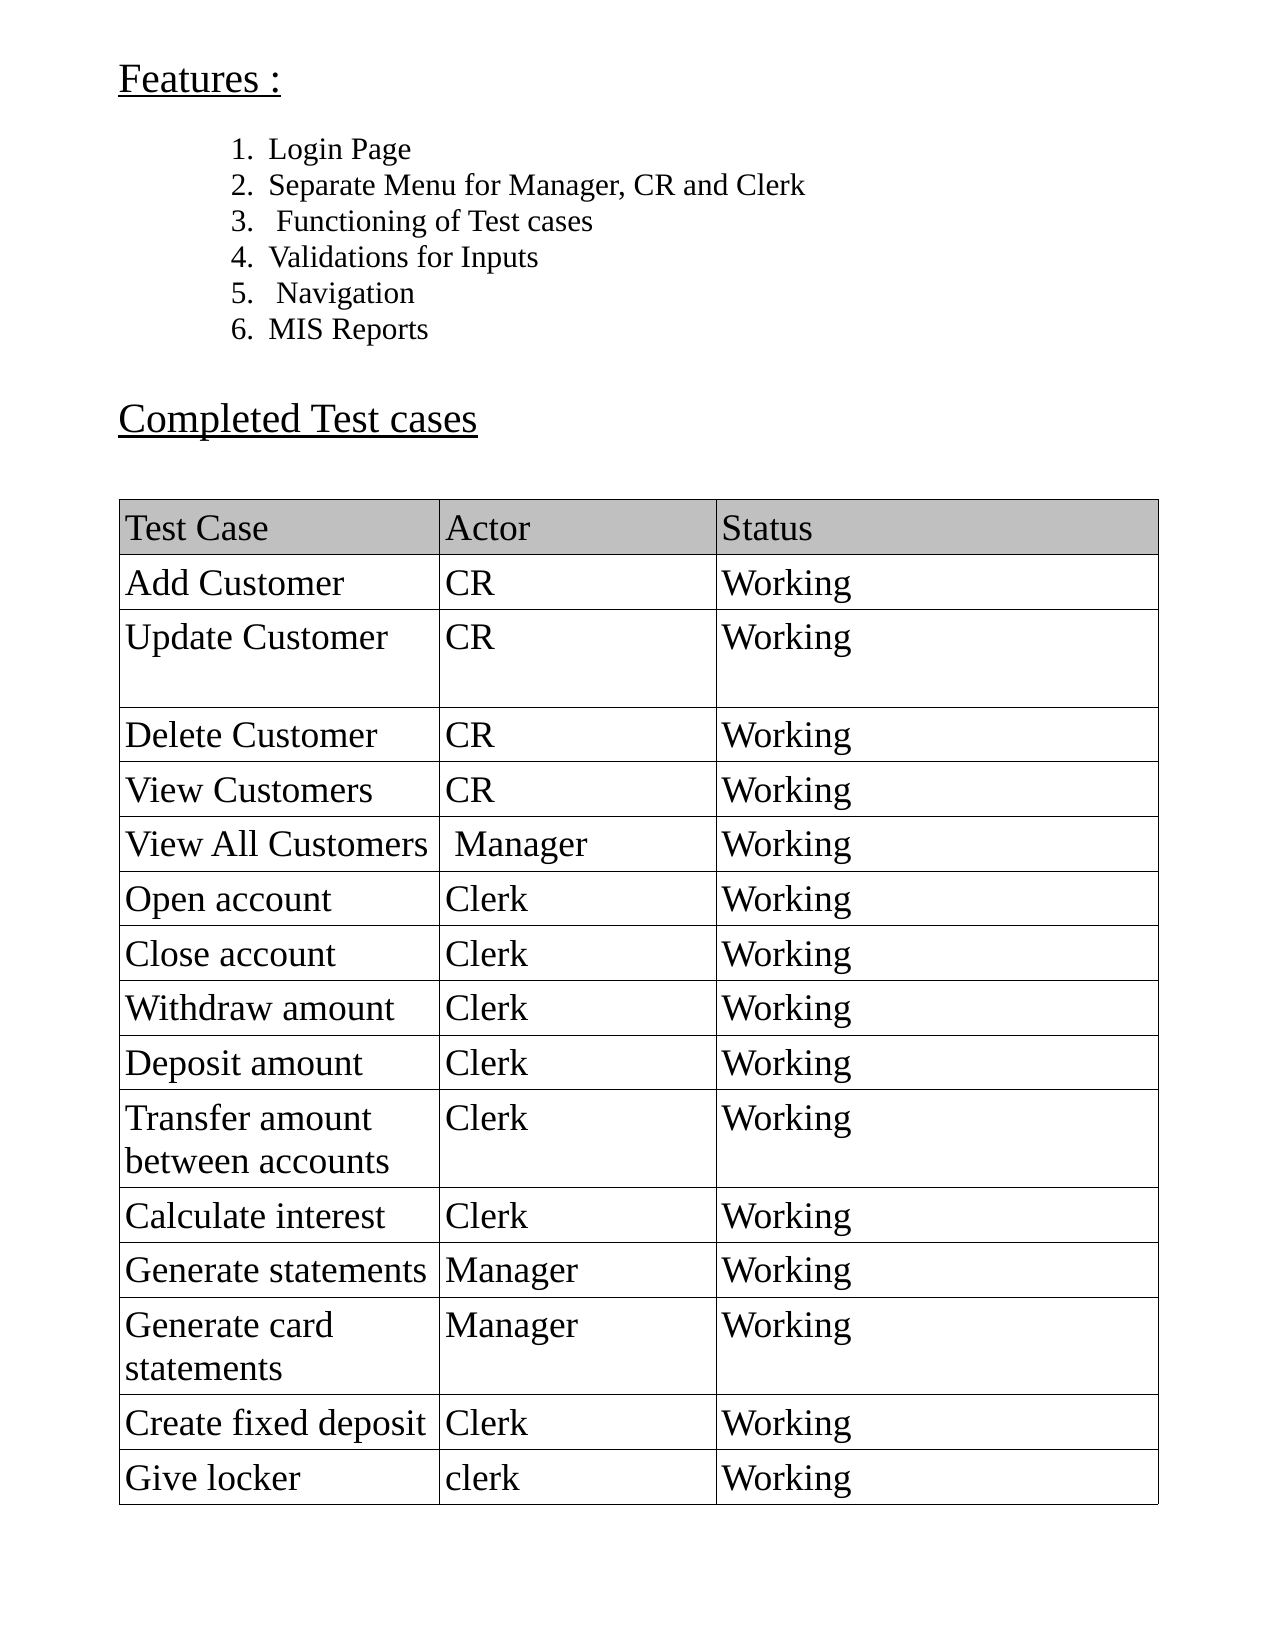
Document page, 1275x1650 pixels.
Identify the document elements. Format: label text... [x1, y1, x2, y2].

table_cell Working [717, 1395, 1158, 1449]
list Separate Menu for Manager, CR and Clerk [231, 166, 1157, 202]
table_cell Clerk [440, 872, 716, 925]
table_cell Calculate interest [120, 1188, 439, 1242]
table_cell Clerk [440, 981, 716, 1035]
list Functioning of Test cases [231, 202, 1157, 238]
table_cell Clerk [440, 1395, 716, 1449]
table_cell Working [717, 1450, 1158, 1504]
table_cell Transfer amount between accounts [120, 1090, 439, 1187]
table_cell Working [717, 708, 1158, 761]
table_cell CR [440, 762, 716, 816]
list Validations for Inputs [231, 238, 1157, 274]
table_cell Working [717, 926, 1158, 980]
table_cell Close account [120, 926, 439, 980]
table_cell Withdraw amount [120, 981, 439, 1035]
table_cell Working [717, 1188, 1158, 1242]
table_cell Working [717, 762, 1158, 816]
table_cell Working [717, 555, 1158, 609]
table_cell Working [717, 1298, 1158, 1394]
table_cell CR [440, 708, 716, 761]
text Completed Test cases [118, 394, 1157, 442]
table_cell clerk [440, 1450, 716, 1504]
table_cell Working [717, 872, 1158, 925]
list Navigation [231, 274, 1157, 310]
table_cell Working [717, 610, 1158, 707]
table_cell Create fixed deposit [120, 1395, 439, 1449]
table_cell Manager [440, 817, 716, 871]
table_header Status [717, 500, 1158, 554]
table_cell Manager [440, 1298, 716, 1394]
table_header Actor [440, 500, 716, 554]
table_header Test Case [120, 500, 439, 554]
text Features : [118, 54, 1157, 102]
table_cell Working [717, 981, 1158, 1035]
list Login Page [231, 130, 1157, 166]
table_cell Give locker [120, 1450, 439, 1504]
table_cell View All Customers [120, 817, 439, 871]
table_cell CR [440, 610, 716, 707]
table_cell Working [717, 817, 1158, 871]
table_cell Manager [440, 1243, 716, 1297]
table_cell Open account [120, 872, 439, 925]
table_cell Clerk [440, 926, 716, 980]
table_cell Delete Customer [120, 708, 439, 761]
table_cell Clerk [440, 1188, 716, 1242]
table_cell Generate card statements [120, 1298, 439, 1394]
table_cell Clerk [440, 1036, 716, 1089]
table_cell Working [717, 1036, 1158, 1089]
table_cell CR [440, 555, 716, 609]
table_cell Working [717, 1243, 1158, 1297]
table_cell Add Customer [120, 555, 439, 609]
table_cell Clerk [440, 1090, 716, 1187]
table_cell Generate statements [120, 1243, 439, 1297]
table_cell Deposit amount [120, 1036, 439, 1089]
table_cell Update Customer [120, 610, 439, 707]
table_cell Working [717, 1090, 1158, 1187]
list MIS Reports [231, 310, 1157, 346]
table_cell View Customers [120, 762, 439, 816]
